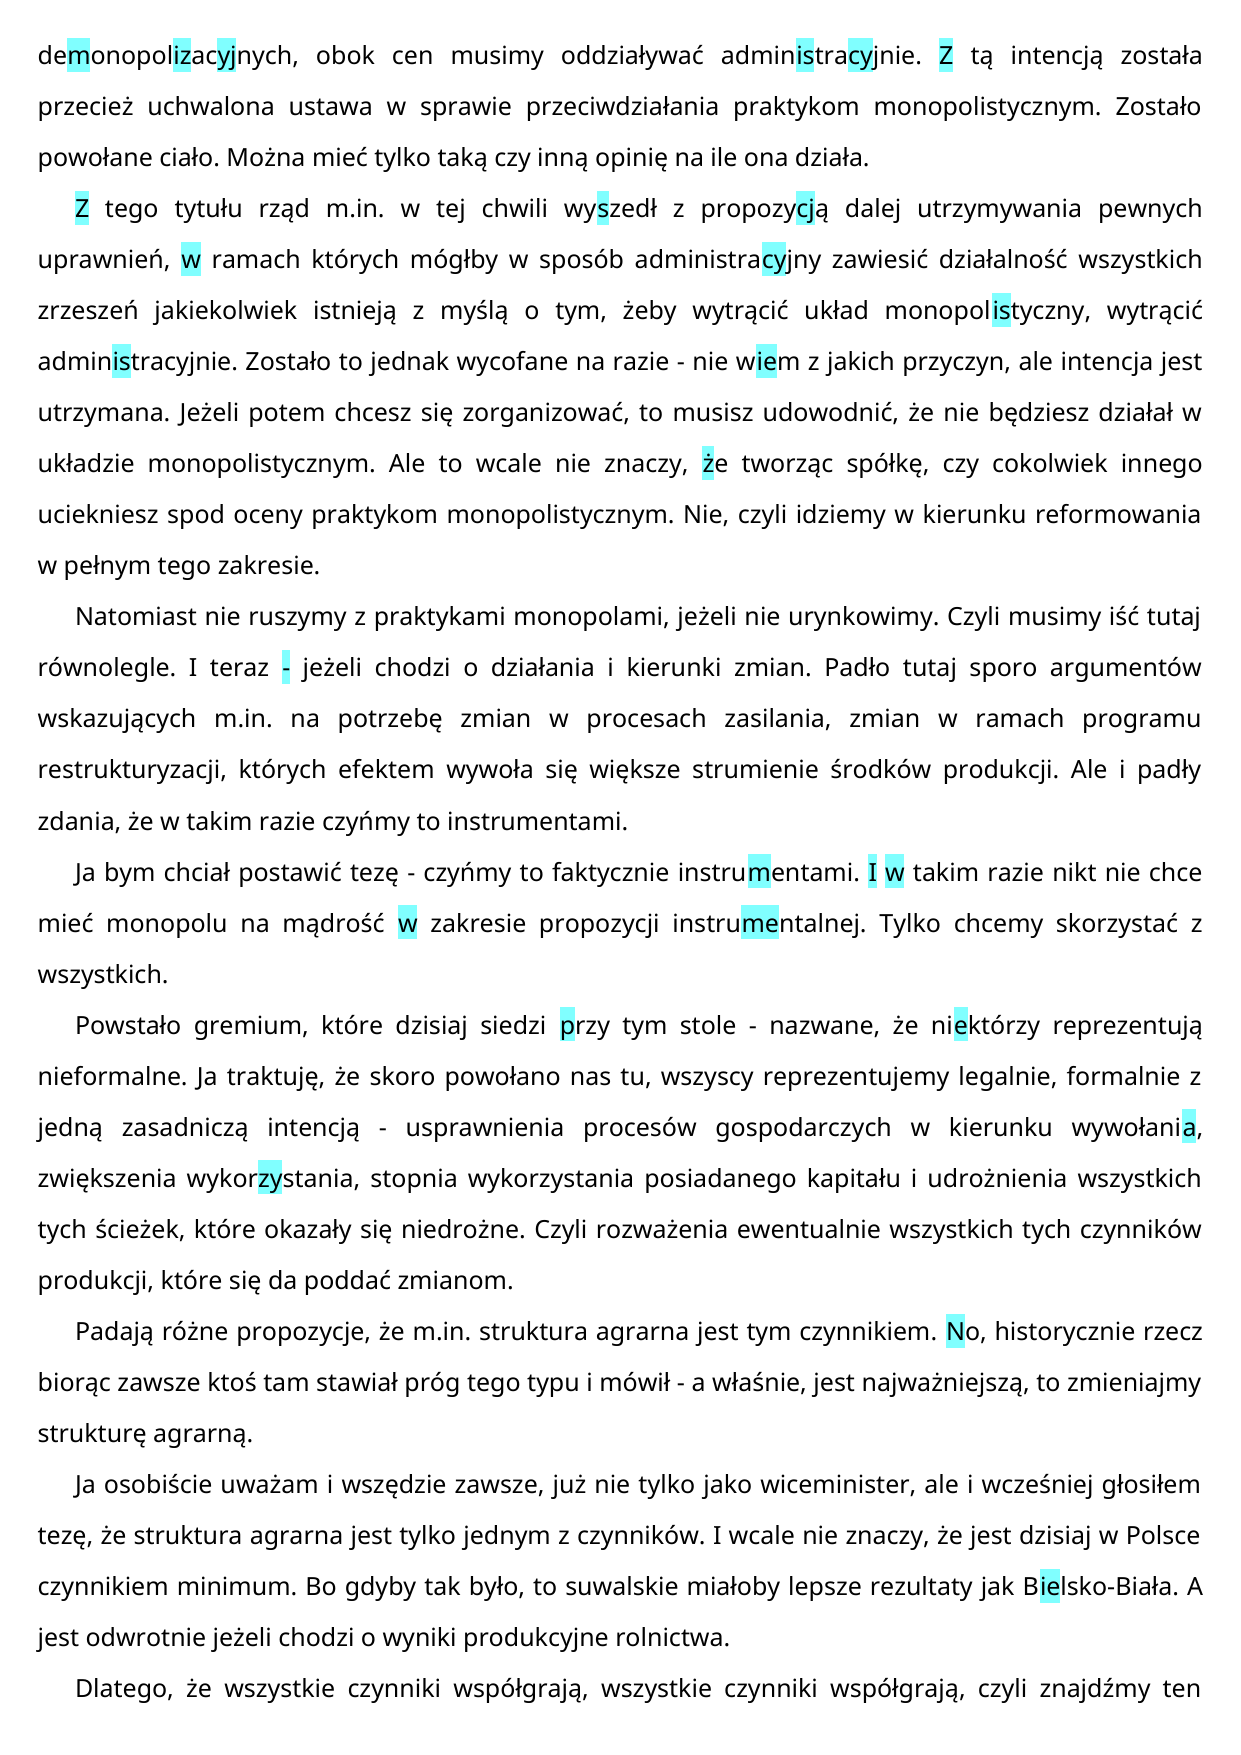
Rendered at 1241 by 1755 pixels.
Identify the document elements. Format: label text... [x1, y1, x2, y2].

text Ja osobiście uważam i wszędzie zawsze, już nie tylko jako wiceminister, ale i wcześniej głosiłem tezę, że struktura agrarna jest tylko jednym z czynników. I wcale nie znaczy, że jest dzisiaj w Polsce czynnikiem minimum. Bo gdyby tak było, to suwalskie miałoby lepsze rezultaty jak Bielsko-Biała. A jest odwrotnie jeżeli chodzi o wyniki produkcyjne rolnictwa. [37, 1467, 1203, 1654]
text Z tego tytułu rząd m.in. w tej chwili wyszedł z propozycją dalej utrzymywania pewnych uprawnień, w ramach których mógłby w sposób administracyjny zawiesić działalność wszystkich zrzeszeń jakiekolwiek istnieją z myślą o tym, żeby wytrącić układ monopolistyczny, wytrącić administracyjnie. Zostało to jednak wycofane na razie - nie wiem z jakich przyczyn, ale intencja jest utrzymana. Jeżeli potem chcesz się zorganizować, to musisz udowodnić, że nie będziesz działał w układzie monopolistycznym. Ale to wcale nie znaczy, że tworząc spółkę, czy cokolwiek innego uciekniesz spod oceny praktykom monopolistycznym. Nie, czyli idziemy w kierunku reformowania w pełnym tego zakresie. [37, 191, 1203, 582]
text Powstało gremium, które dzisiaj siedzi przy tym stole - nazwane, że niektórzy reprezentują nieformalne. Ja traktuję, że skoro powołano nas tu, wszyscy reprezentujemy legalnie, formalnie z jedną zasadniczą intencją - usprawnienia procesów gospodarczych w kierunku wywołania, zwiększenia wykorzystania, stopnia wykorzystania posiadanego kapitału i udrożnienia wszystkich tych ścieżek, które okazały się niedrożne. Czyli rozważenia ewentualnie wszystkich tych czynników produkcji, które się da poddać zmianom. [37, 1007, 1203, 1297]
text Natomiast nie ruszymy z praktykami monopolami, jeżeli nie urynkowimy. Czyli musimy iść tutaj równolegle. I teraz - jeżeli chodzi o działania i kierunki zmian. Padło tutaj sporo argumentów wskazujących m.in. na potrzebę zmian w procesach zasilania, zmian w ramach programu restrukturyzacji, których efektem wywoła się większe strumienie środków produkcji. Ale i padły zdania, że w takim razie czyńmy to instrumentami. [37, 599, 1203, 837]
text Dlatego, że wszystkie czynniki współgrają, wszystkie czynniki współgrają, czyli znajdźmy ten [37, 1671, 1203, 1705]
text Padają różne propozycje, że m.in. struktura agrarna jest tym czynnikiem. No, historycznie rzecz biorąc zawsze ktoś tam stawiał próg tego typu i mówił - a właśnie, jest najważniejszą, to zmieniajmy strukturę agrarną. [37, 1313, 1203, 1450]
text Ja bym chciał postawić tezę - czyńmy to faktycznie instrumentami. I w takim razie nikt nie chce mieć monopolu na mądrość w zakresie propozycji instrumentalnej. Tylko chcemy skorzystać z wszystkich. [37, 854, 1203, 990]
text demonopolizacyjnych, obok cen musimy oddziaływać administracyjnie. Z tą intencją została przecież uchwalona ustawa w sprawie przeciwdziałania praktykom monopolistycznym. Zostało powołane ciało. Można mieć tylko taką czy inną opinię na ile ona działa. [37, 37, 1203, 174]
